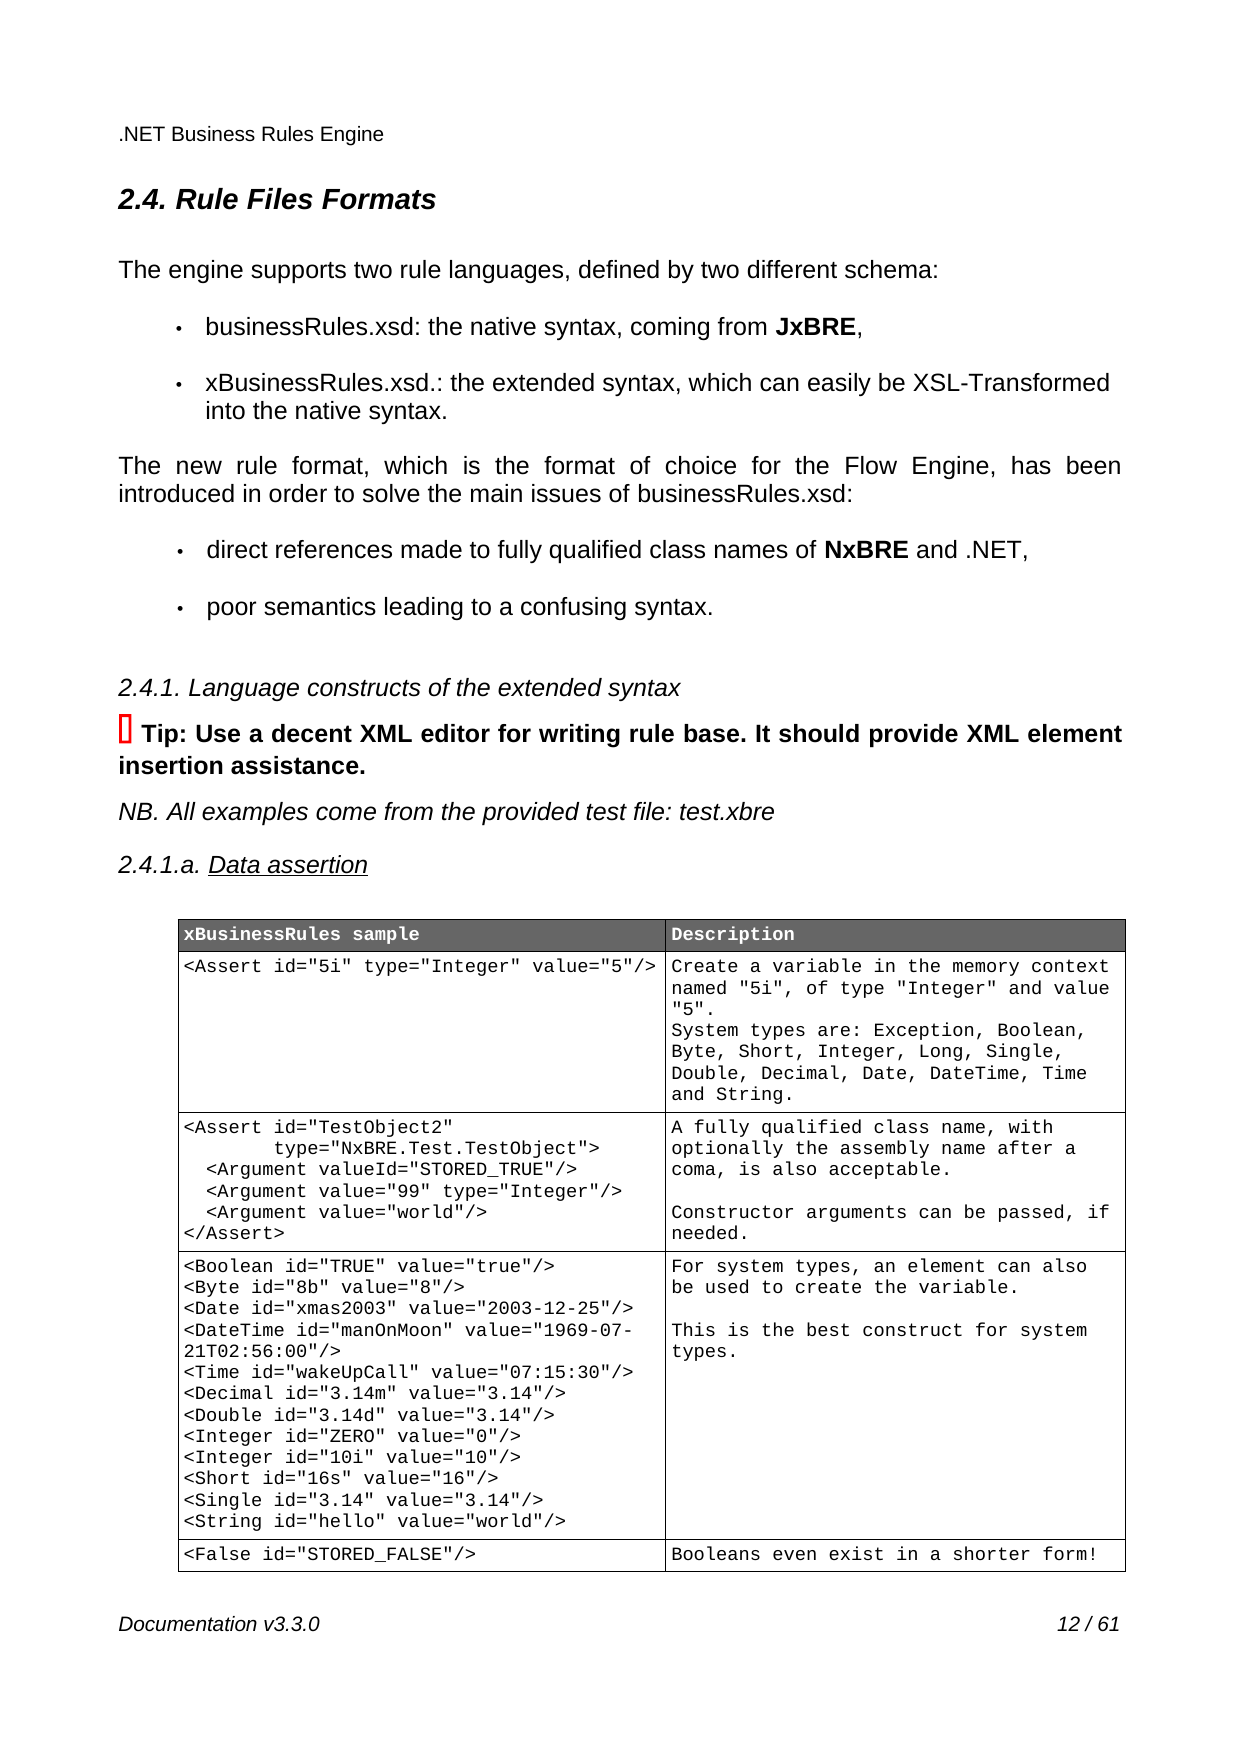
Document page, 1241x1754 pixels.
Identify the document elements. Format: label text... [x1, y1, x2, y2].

list poor semantics leading to a confusing syntax. [177, 592, 1124, 620]
table_cell <False id="STORED_FALSE"/> [179, 1540, 665, 1571]
text The engine supports two rule languages, defined by two different schema: [118, 256, 1124, 284]
text The new rule format, which is the format of choice for the Flow Engine, has been introduced in order to solve the main issues of businessRules.xsd: [118, 452, 1124, 508]
table_cell Create a variable in the memory context named "5i", of type "Integer" and value "5". System types are: Exception, Boolean, Byte, Short, Integer, Long, Single, Double, Decimal, Date, DateTime, Time and String. [666, 952, 1125, 1112]
subtitle Language constructs of the extended syntax [118, 673, 1124, 701]
table_cell <Assert id="5i" type="Integer" value="5"/> [179, 952, 665, 1112]
table_cell A fully qualified class name, with optionally the assembly name after a coma, is also acceptable. Constructor arguments can be passed, if needed. [666, 1113, 1125, 1251]
list xBusinessRules.xsd.: the extended syntax, which can easily be XSL-Transformed into the native syntax. [176, 368, 1124, 424]
subtitle Data assertion [118, 851, 1124, 878]
table_cell <Boolean id="TRUE" value="true"/> <Byte id="8b" value="8"/> <Date id="xmas2003" value="2003-12-25"/> <DateTime id="manOnMoon" value="1969-07-21T02:56:00"/> <Time id="wakeUpCall" value="07:15:30"/> <Decimal id="3.14m" value="3.14"/> <Double id="3.14d" value="3.14"/> <Integer id="ZERO" value="0"/> <Integer id="10i" value="10"/> <Short id="16s" value="16"/> <Single id="3.14" value="3.14"/> <String id="hello" value="world"/> [179, 1252, 665, 1539]
table_header xBusinessRules sample [179, 920, 665, 951]
table_cell Booleans even exist in a shorter form! [666, 1540, 1125, 1571]
table_header Description [666, 920, 1125, 951]
table_cell For system types, an element can also be used to create the variable. This is the best construct for system types. [666, 1252, 1125, 1539]
list direct references made to fully qualified class names of NxBRE and .NET, [177, 536, 1124, 592]
subtitle Rule Files Formats [118, 183, 1124, 216]
text  Tip: Use a decent XML editor for writing rule base. It should provide XML element insertion assistance. [118, 714, 1124, 780]
list businessRules.xsd: the native syntax, coming from JxBRE, [176, 312, 1124, 368]
text NB. All examples come from the provided test file: test.xbre [118, 797, 1124, 826]
table_cell <Assert id="TestObject2" type="NxBRE.Test.TestObject"> <Argument valueId="STORED_TRUE"/> <Argument value="99" type="Integer"/> <Argument value="world"/> </Assert> [179, 1113, 665, 1251]
